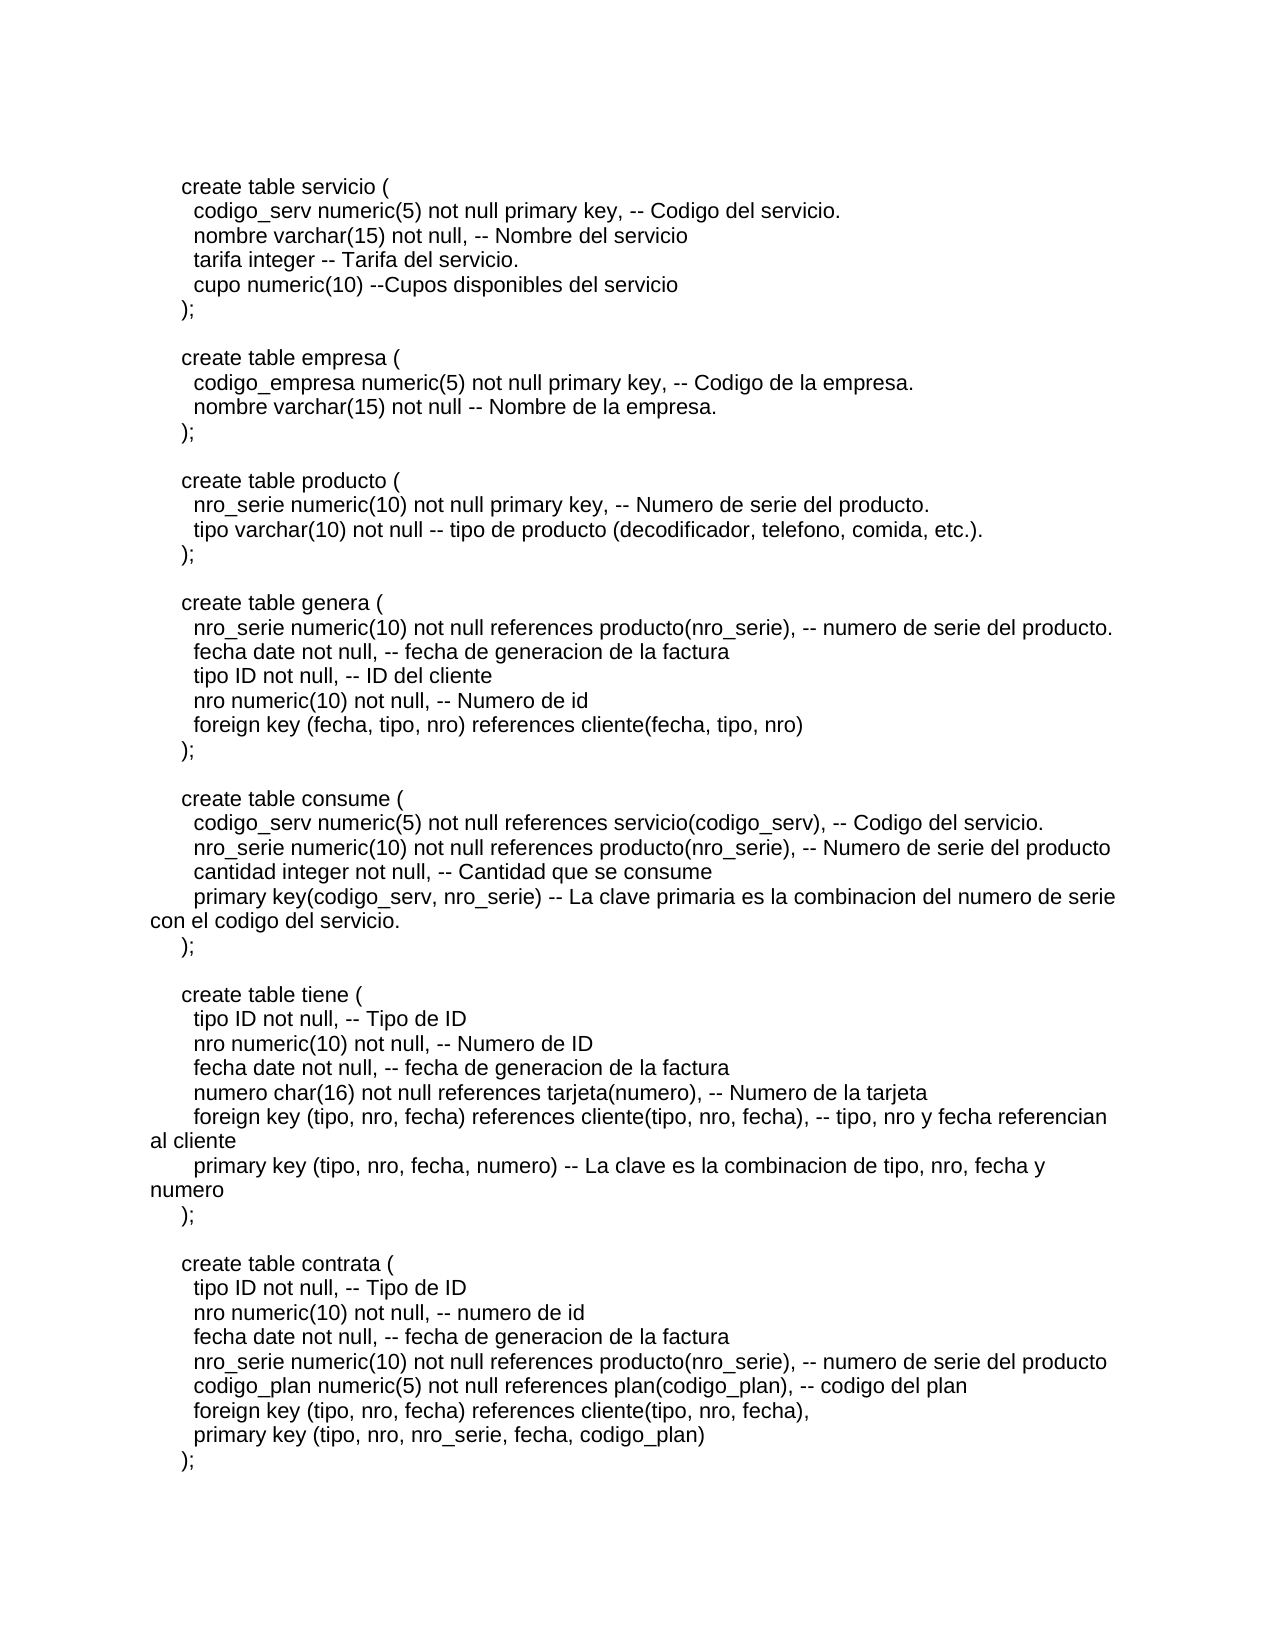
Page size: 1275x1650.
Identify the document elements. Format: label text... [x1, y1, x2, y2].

text nro numeric(10) not null, -- Numero de id [150, 688, 1125, 713]
text tipo varchar(10) not null -- tipo de producto (decodificador, telefono, comida, etc.). [150, 517, 1125, 542]
text nro_serie numeric(10) not null primary key, -- Numero de serie del producto. [150, 493, 1125, 517]
text create table contrata ( [150, 1252, 1125, 1276]
text nombre varchar(15) not null, -- Nombre del servicio [150, 223, 1125, 248]
text fecha date not null, -- fecha de generacion de la factura [150, 639, 1125, 664]
text codigo_serv numeric(5) not null references servicio(codigo_serv), -- Codigo del servicio. [150, 811, 1125, 835]
text ); [150, 1447, 1125, 1472]
text nombre varchar(15) not null -- Nombre de la empresa. [150, 395, 1125, 419]
text fecha date not null, -- fecha de generacion de la factura [150, 1325, 1125, 1349]
text foreign key (fecha, tipo, nro) references cliente(fecha, tipo, nro) [150, 713, 1125, 737]
text tarifa integer -- Tarifa del servicio. [150, 248, 1125, 272]
text nro_serie numeric(10) not null references producto(nro_serie), -- numero de serie del producto. [150, 615, 1125, 639]
text primary key (tipo, nro, nro_serie, fecha, codigo_plan) [150, 1423, 1125, 1447]
text tipo ID not null, -- Tipo de ID [150, 1276, 1125, 1301]
text create table servicio ( [150, 174, 1125, 199]
text cantidad integer not null, -- Cantidad que se consume [150, 860, 1125, 884]
text fecha date not null, -- fecha de generacion de la factura [150, 1056, 1125, 1080]
text ); [150, 297, 1125, 321]
text codigo_serv numeric(5) not null primary key, -- Codigo del servicio. [150, 199, 1125, 223]
text ); [150, 933, 1125, 958]
text foreign key (tipo, nro, fecha) references cliente(tipo, nro, fecha), [150, 1398, 1125, 1423]
text codigo_empresa numeric(5) not null primary key, -- Codigo de la empresa. [150, 370, 1125, 395]
text nro_serie numeric(10) not null references producto(nro_serie), -- numero de serie del producto [150, 1349, 1125, 1374]
text tipo ID not null, -- Tipo de ID [150, 1007, 1125, 1031]
text create table genera ( [150, 591, 1125, 615]
text create table consume ( [150, 786, 1125, 811]
text ); [150, 419, 1125, 444]
text create table tiene ( [150, 982, 1125, 1007]
text ); [150, 737, 1125, 762]
text nro numeric(10) not null, -- numero de id [150, 1301, 1125, 1325]
text cupo numeric(10) --Cupos disponibles del servicio [150, 272, 1125, 297]
text create table empresa ( [150, 346, 1125, 370]
text nro numeric(10) not null, -- Numero de ID [150, 1031, 1125, 1056]
text nro_serie numeric(10) not null references producto(nro_serie), -- Numero de serie del producto [150, 835, 1125, 860]
text codigo_plan numeric(5) not null references plan(codigo_plan), -- codigo del plan [150, 1374, 1125, 1398]
text numero char(16) not null references tarjeta(numero), -- Numero de la tarjeta [150, 1080, 1125, 1105]
text foreign key (tipo, nro, fecha) references cliente(tipo, nro, fecha), -- tipo, nro y fecha referencian al cliente [150, 1105, 1125, 1154]
text tipo ID not null, -- ID del cliente [150, 664, 1125, 688]
text ); [150, 542, 1125, 566]
text primary key(codigo_serv, nro_serie) -- La clave primaria es la combinacion del numero de serie con el codigo del servicio. [150, 884, 1125, 933]
text primary key (tipo, nro, fecha, numero) -- La clave es la combinacion de tipo, nro, fecha y numero [150, 1154, 1125, 1203]
text create table producto ( [150, 468, 1125, 493]
text ); [150, 1203, 1125, 1227]
